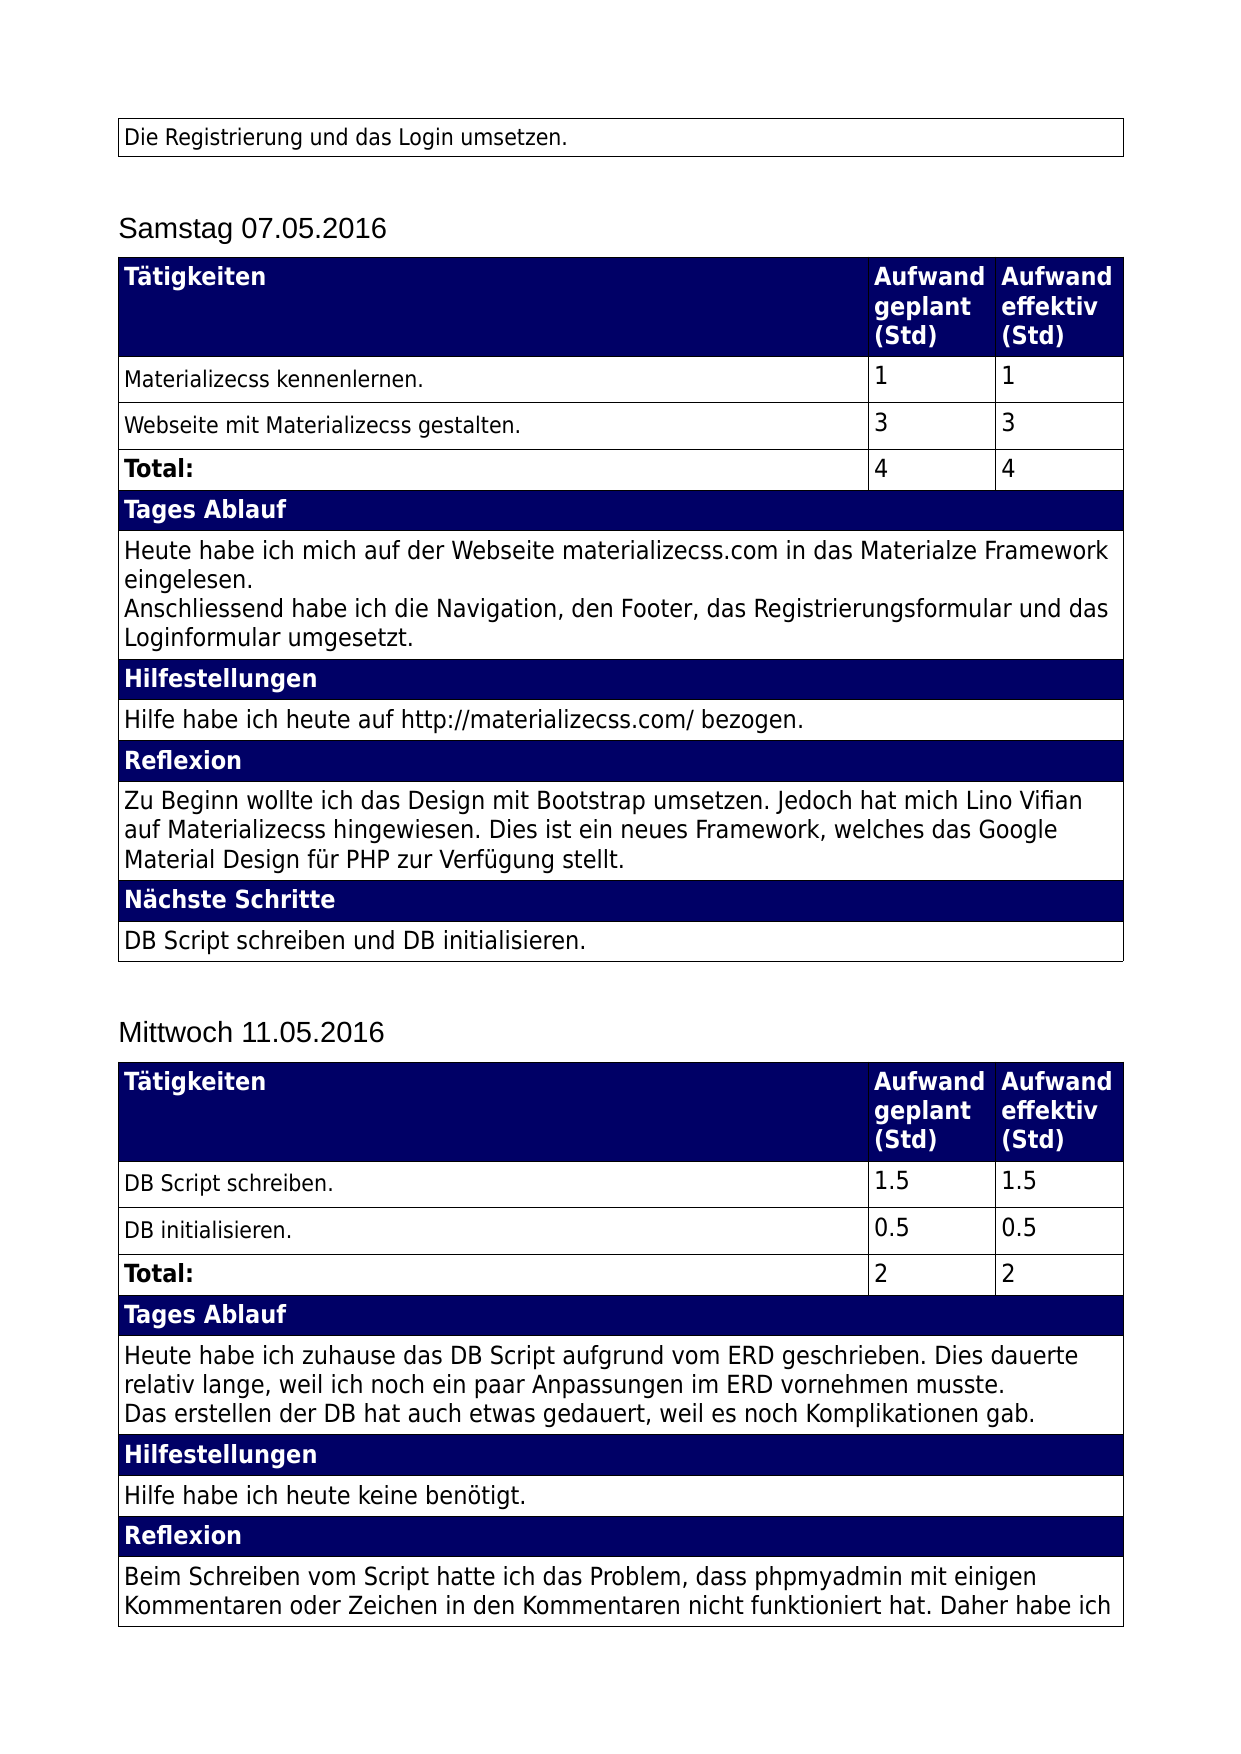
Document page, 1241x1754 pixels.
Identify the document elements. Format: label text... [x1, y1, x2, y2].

table_header Aufwand effektiv (Std) [996, 1063, 1123, 1161]
table_cell Tages Ablauf [119, 1296, 1123, 1335]
table_cell Reflexion [119, 1517, 1123, 1556]
table_cell Heute habe ich zuhause das DB Script aufgrund vom ERD geschrieben. Dies dauerte relativ lange, weil ich noch ein paar Anpassungen im ERD vornehmen musste. Das erstellen der DB hat auch etwas gedauert, weil es noch Komplikationen gab. [119, 1336, 1123, 1434]
table_cell 4 [869, 450, 995, 489]
table_cell Total: [119, 1255, 868, 1294]
table_cell DB Script schreiben. [119, 1162, 868, 1207]
table_cell Webseite mit Materializecss gestalten. [119, 403, 868, 449]
table_cell 1.5 [996, 1162, 1123, 1207]
table_header Aufwand effektiv (Std) [996, 258, 1123, 356]
subtitle Samstag 07.05.2016 [118, 211, 1122, 244]
table_cell Die Registrierung und das Login umsetzen. [119, 119, 1123, 156]
table_header Tätigkeiten [119, 258, 868, 356]
table_cell Materializecss kennenlernen. [119, 357, 868, 402]
table_cell DB Script schreiben und DB initialisieren. [119, 922, 1123, 961]
table_cell 3 [869, 403, 995, 449]
table_cell Hilfestellungen [119, 660, 1123, 699]
table_cell Zu Beginn wollte ich das Design mit Bootstrap umsetzen. Jedoch hat mich Lino Vifian auf Materializecss hingewiesen. Dies ist ein neues Framework, welches das Google Material Design für PHP zur Verfügung stellt. [119, 782, 1123, 880]
table_cell 0.5 [869, 1208, 995, 1254]
table_cell 2 [869, 1255, 995, 1294]
table_cell 1 [869, 357, 995, 402]
subtitle Mittwoch 11.05.2016 [118, 1016, 1122, 1049]
table_cell 1.5 [869, 1162, 995, 1207]
table_cell 3 [996, 403, 1123, 449]
table_cell Hilfestellungen [119, 1435, 1123, 1475]
table_cell 2 [996, 1255, 1123, 1294]
table_cell Hilfe habe ich heute auf http://materializecss.com/ bezogen. [119, 700, 1123, 740]
table_cell 0.5 [996, 1208, 1123, 1254]
table_cell 4 [996, 450, 1123, 489]
table_cell Heute habe ich mich auf der Webseite materializecss.com in das Materialze Framework eingelesen. Anschliessend habe ich die Navigation, den Footer, das Registrierungsformular und das Loginformular umgesetzt. [119, 531, 1123, 658]
table_cell Reflexion [119, 741, 1123, 781]
table_cell DB initialisieren. [119, 1208, 868, 1254]
table_cell Tages Ablauf [119, 491, 1123, 530]
table_header Aufwand geplant (Std) [869, 1063, 995, 1161]
table_cell Nächste Schritte [119, 881, 1123, 921]
table_cell Beim Schreiben vom Script hatte ich das Problem, dass phpmyadmin mit einigen Kommentaren oder Zeichen in den Kommentaren nicht funktioniert hat. Daher habe ich [119, 1557, 1123, 1626]
table_cell Hilfe habe ich heute keine benötigt. [119, 1476, 1123, 1516]
table_header Tätigkeiten [119, 1063, 868, 1161]
table_header Aufwand geplant (Std) [869, 258, 995, 356]
table_cell 1 [996, 357, 1123, 402]
table_cell Total: [119, 450, 868, 489]
